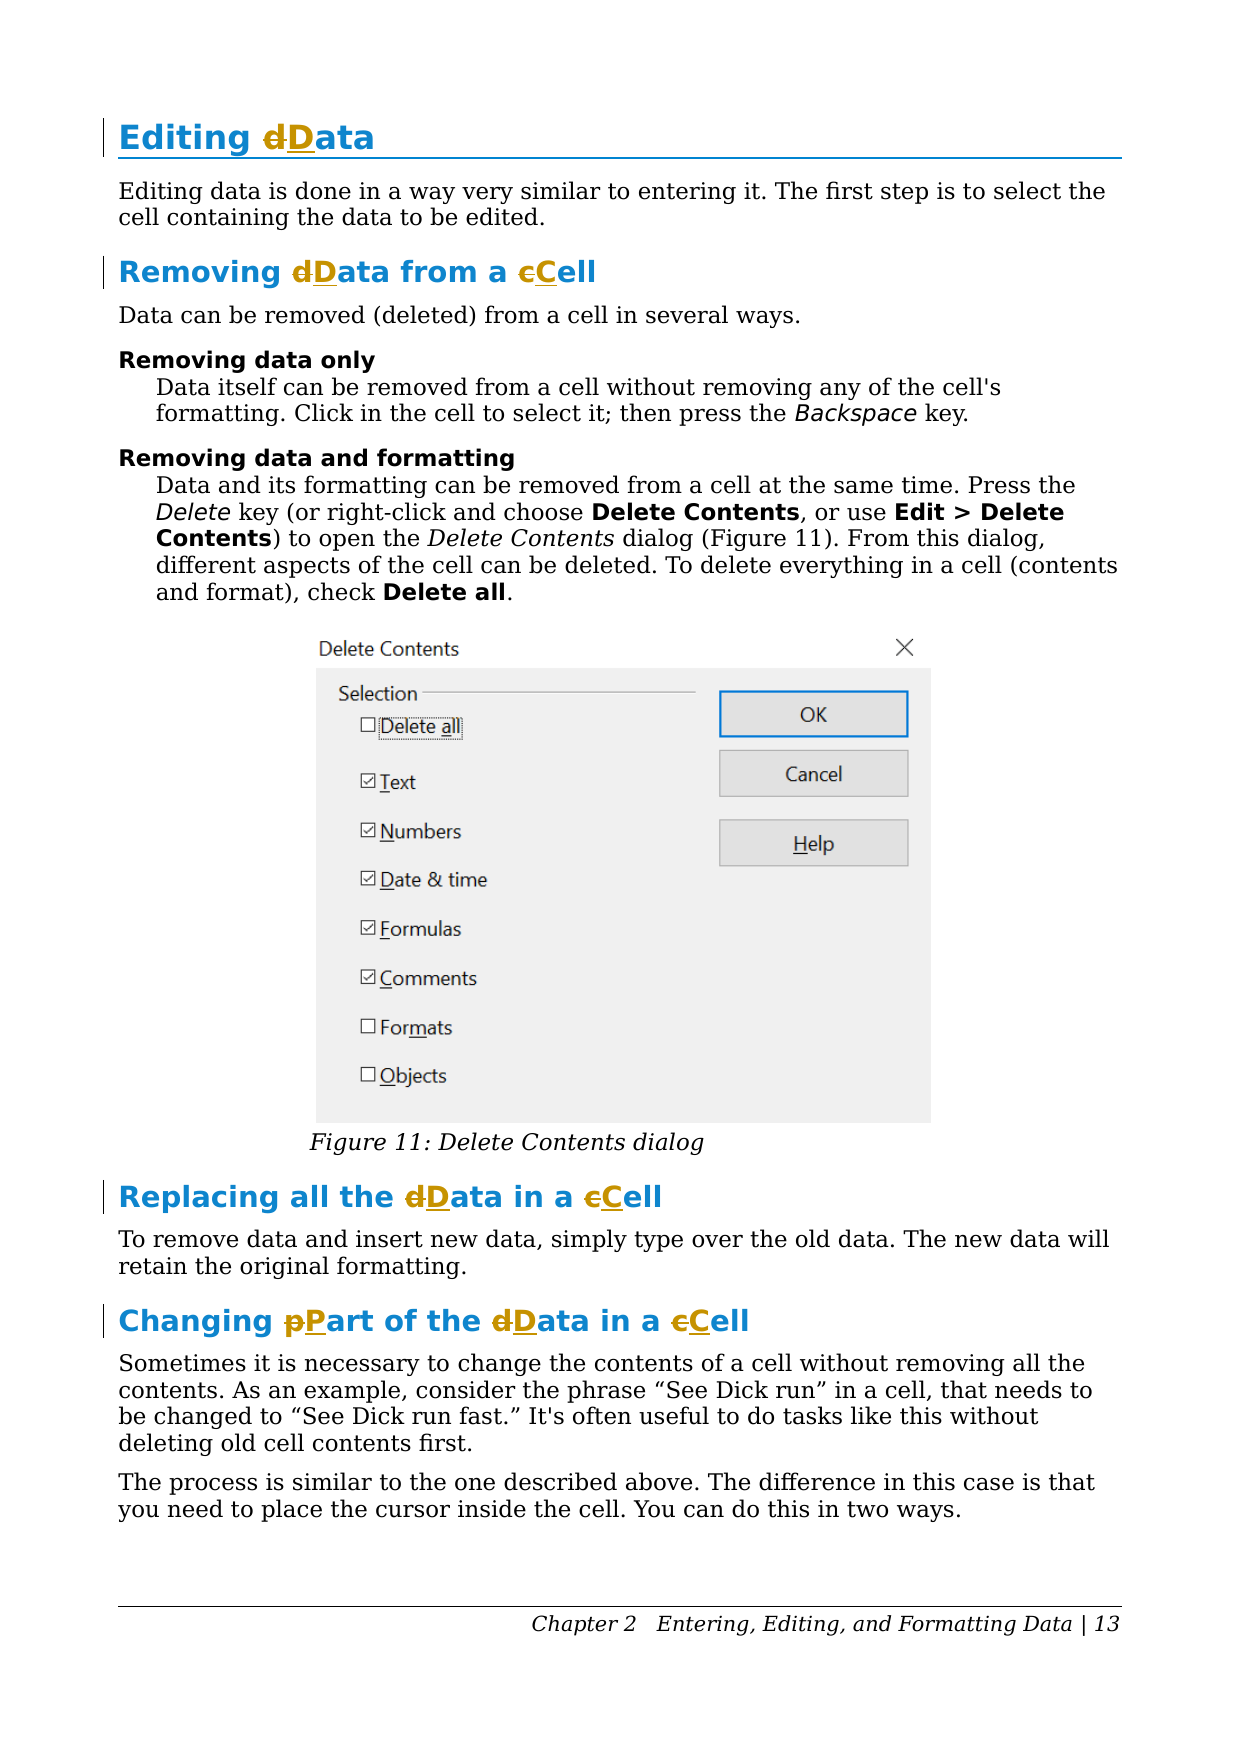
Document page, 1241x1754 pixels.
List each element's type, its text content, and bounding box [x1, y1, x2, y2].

subtitle Changing Part of the Data in a Cell [118, 1304, 1122, 1338]
picture [316, 630, 931, 1123]
text Figure 11: Delete Contents dialog [309, 1129, 931, 1156]
text Removing data only [118, 347, 1122, 374]
subtitle Removing Data from a Cell [118, 256, 1122, 289]
text The process is similar to the one described above. The difference in this case is that you need to place the cursor inside the cell. You can do this in two ways. [118, 1469, 1122, 1523]
text Removing data and formatting [118, 445, 1122, 472]
text Data can be removed (deleted) from a cell in several ways. [118, 302, 1122, 328]
text To remove data and insert new data, simply type over the old data. The new data will retain the original formatting. [118, 1226, 1122, 1279]
text Data itself can be removed from a cell without removing any of the cell's formatting. Click in the cell to select it; then press the Backspace key. [156, 374, 1122, 427]
text Data and its formatting can be removed from a cell at the same time. Press the Delete key (or right-click and choose Delete Contents, or use Edit > Delete Contents) to open the Delete Contents dialog (Figure 11). From this dialog, different aspects of the cell can be deleted. To delete everything in a cell (contents and format), check Delete all. [156, 472, 1122, 605]
text Sometimes it is necessary to change the contents of a cell without removing all the contents. As an example, consider the phrase “See Dick run” in a cell, that needs to be changed to “See Dick run fast.” It's often useful to do tasks like this without deleting old cell contents first. [118, 1350, 1122, 1457]
subtitle Editing Data [118, 118, 1122, 157]
subtitle Replacing all the Data in a Cell [118, 1180, 1122, 1214]
text Editing data is done in a way very similar to entering it. The first step is to select the cell containing the data to be edited. [118, 178, 1122, 231]
